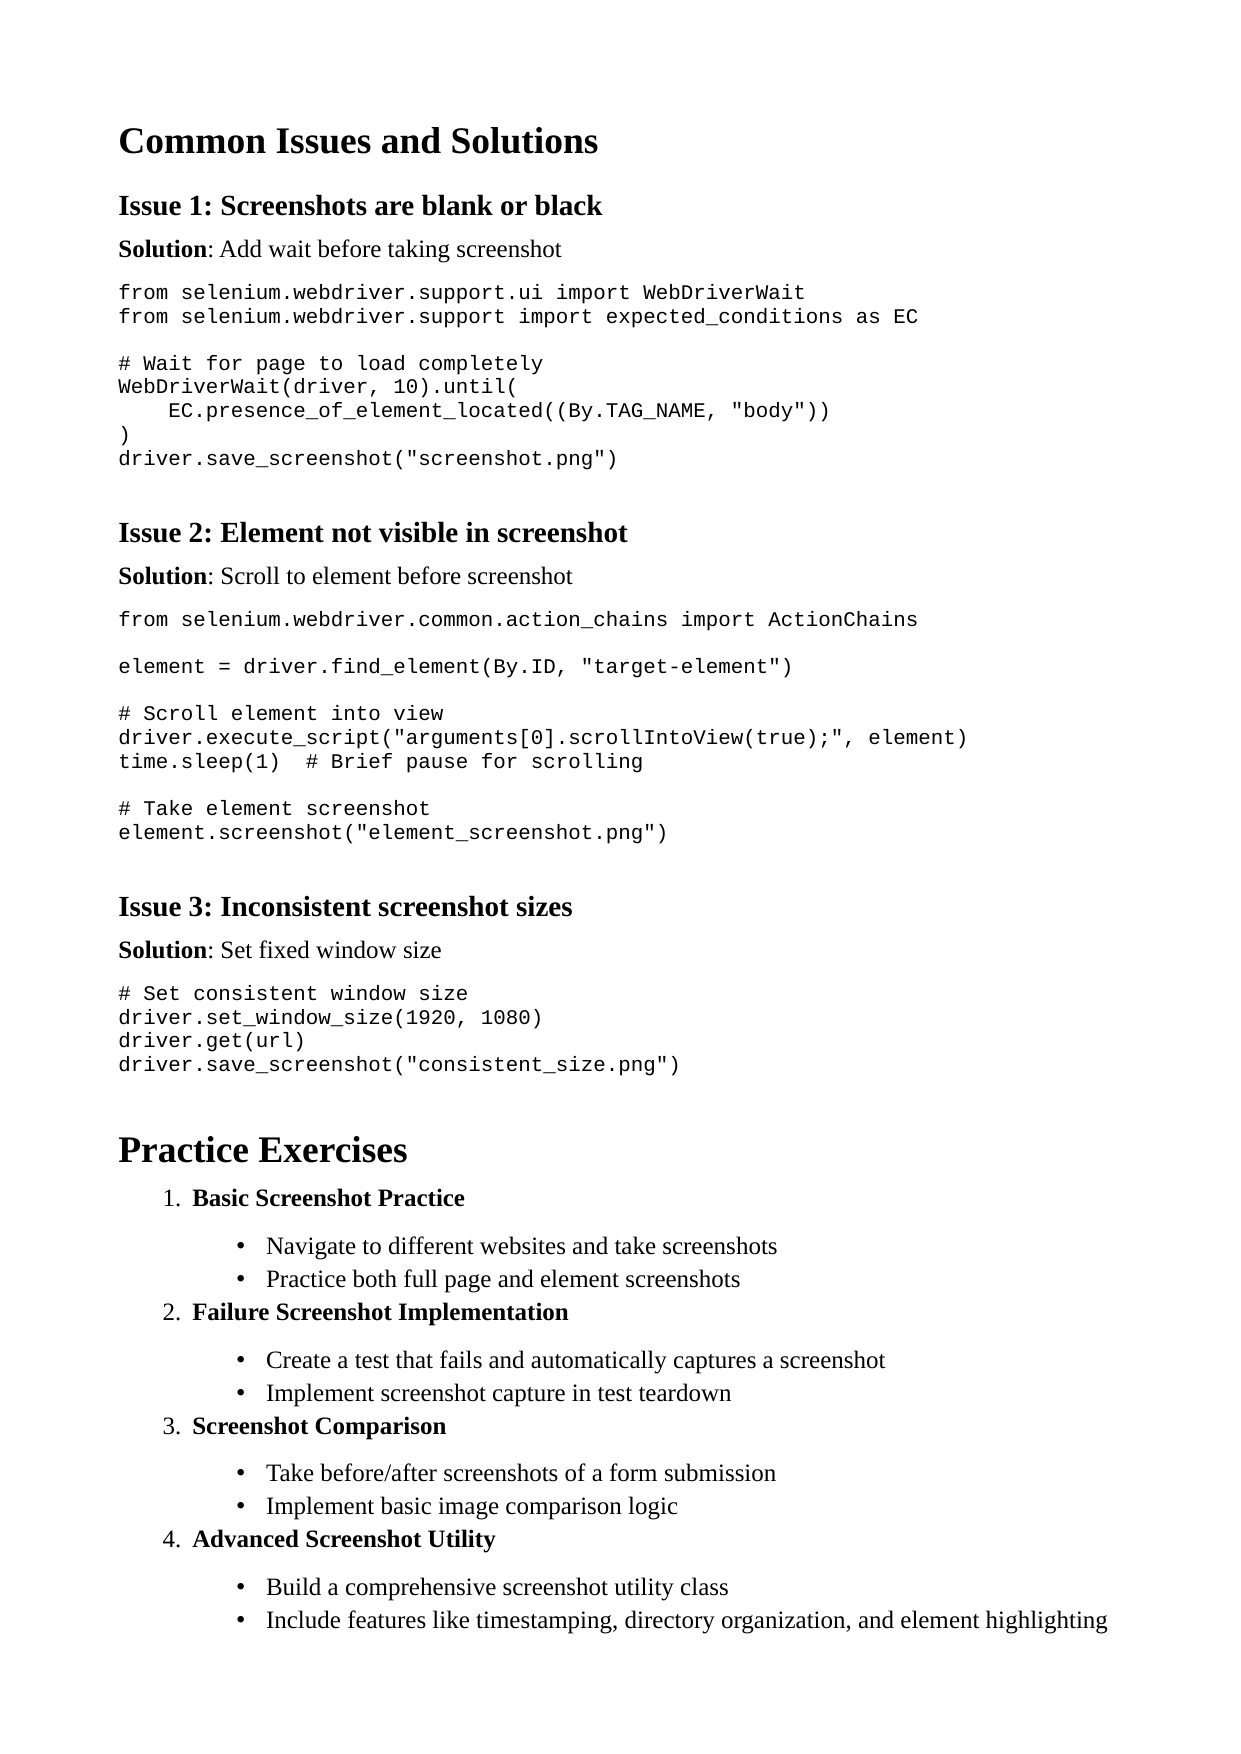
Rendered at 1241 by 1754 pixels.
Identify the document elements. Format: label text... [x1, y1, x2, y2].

list Navigate to different websites and take screenshots [236, 1231, 1122, 1260]
text # Scroll element into view [118, 703, 1122, 727]
text element = driver.find_element(By.ID, "target-element") [118, 656, 1122, 680]
list Build a comprehensive screenshot utility class [236, 1572, 1122, 1601]
text Solution: Set fixed window size [118, 935, 1122, 964]
text # Wait for page to load completely [118, 353, 1122, 377]
list Failure Screenshot Implementation [162, 1297, 1122, 1326]
list Screenshot Comparison [162, 1411, 1122, 1439]
list Take before/after screenshots of a form submission [236, 1458, 1122, 1487]
text Solution: Scroll to element before screenshot [118, 561, 1122, 590]
text driver.execute_script("arguments[0].scrollIntoView(true);", element) [118, 727, 1122, 751]
list Include features like timestamping, directory organization, and element highlighting [236, 1605, 1122, 1634]
text driver.save_screenshot("screenshot.png") [118, 447, 1122, 471]
text driver.get(url) [118, 1030, 1122, 1054]
text time.sleep(1) # Brief pause for scrolling [118, 751, 1122, 774]
text WebDriverWait(driver, 10).until( [118, 377, 1122, 400]
list Basic Screenshot Practice [162, 1183, 1122, 1212]
text from selenium.webdriver.support.ui import WebDriverWait [118, 282, 1122, 306]
text # Take element screenshot [118, 798, 1122, 822]
text # Set consistent window size [118, 983, 1122, 1007]
text ) [118, 424, 1122, 447]
text from selenium.webdriver.common.action_chains import ActionChains [118, 609, 1122, 632]
subtitle Common Issues and Solutions [118, 118, 1122, 161]
text EC.presence_of_element_located((By.TAG_NAME, "body")) [118, 400, 1122, 424]
subtitle Issue 1: Screenshots are blank or black [118, 188, 1122, 222]
subtitle Practice Exercises [118, 1128, 1122, 1171]
text Solution: Add wait before taking screenshot [118, 234, 1122, 263]
list Implement screenshot capture in test teardown [236, 1378, 1122, 1407]
list Advanced Screenshot Utility [162, 1524, 1122, 1553]
text element.screenshot("element_screenshot.png") [118, 822, 1122, 845]
list Practice both full page and element screenshots [236, 1264, 1122, 1293]
text from selenium.webdriver.support import expected_conditions as EC [118, 306, 1122, 329]
subtitle Issue 3: Inconsistent screenshot sizes [118, 889, 1122, 923]
subtitle Issue 2: Element not visible in screenshot [118, 515, 1122, 549]
list Create a test that fails and automatically captures a screenshot [236, 1345, 1122, 1373]
text driver.set_window_size(1920, 1080) [118, 1007, 1122, 1030]
text driver.save_screenshot("consistent_size.png") [118, 1054, 1122, 1078]
list Implement basic image comparison logic [236, 1491, 1122, 1520]
